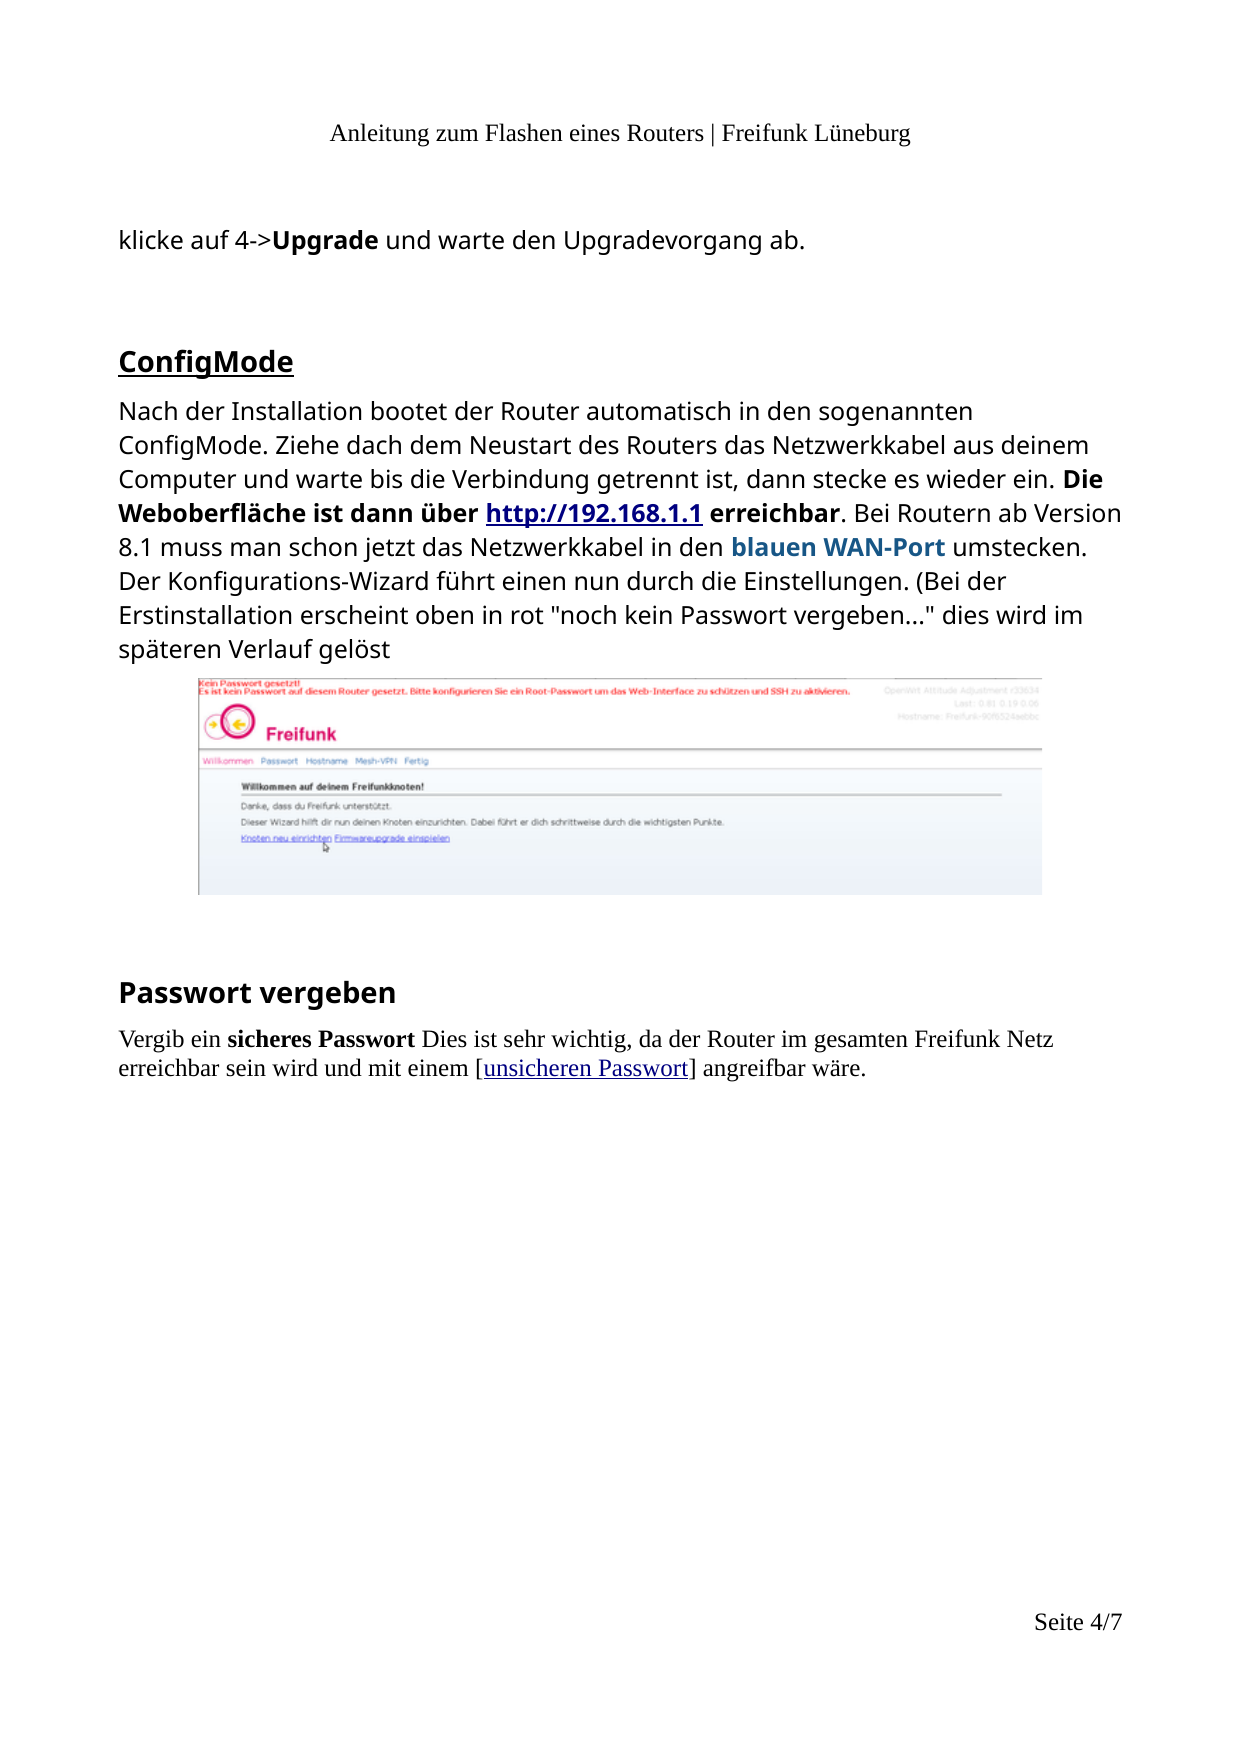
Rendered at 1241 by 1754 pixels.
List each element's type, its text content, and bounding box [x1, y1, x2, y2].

subtitle ConfigMode [118, 341, 1122, 381]
text klicke auf 4->Upgrade und warte den Upgradevorgang ab. [118, 223, 1122, 257]
picture [198, 678, 1043, 895]
text Nach der Installation bootet der Router automatisch in den sogenannten ConfigMode. Ziehe dach dem Neustart des Routers das Netzwerkkabel aus deinem Computer und warte bis die Verbindung getrennt ist, dann stecke es wieder ein. Die Weboberfläche ist dann über http://192.168.1.1 erreichbar. Bei Routern ab Version 8.1 muss man schon jetzt das Netzwerkkabel in den blauen WAN-Port umstecken. Der Konfigurations-Wizard führt einen nun durch die Einstellungen. (Bei der Erstinstallation erscheint oben in rot "noch kein Passwort vergeben..." dies wird im späteren Verlauf gelöst [118, 393, 1122, 666]
text Vergib ein sicheres Passwort Dies ist sehr wichtig, da der Router im gesamten Freifunk Netz erreichbar sein wird und mit einem [unsicheren Passwort] angreifbar wäre. [118, 1024, 1122, 1082]
subtitle Passwort vergeben [118, 972, 1122, 1012]
